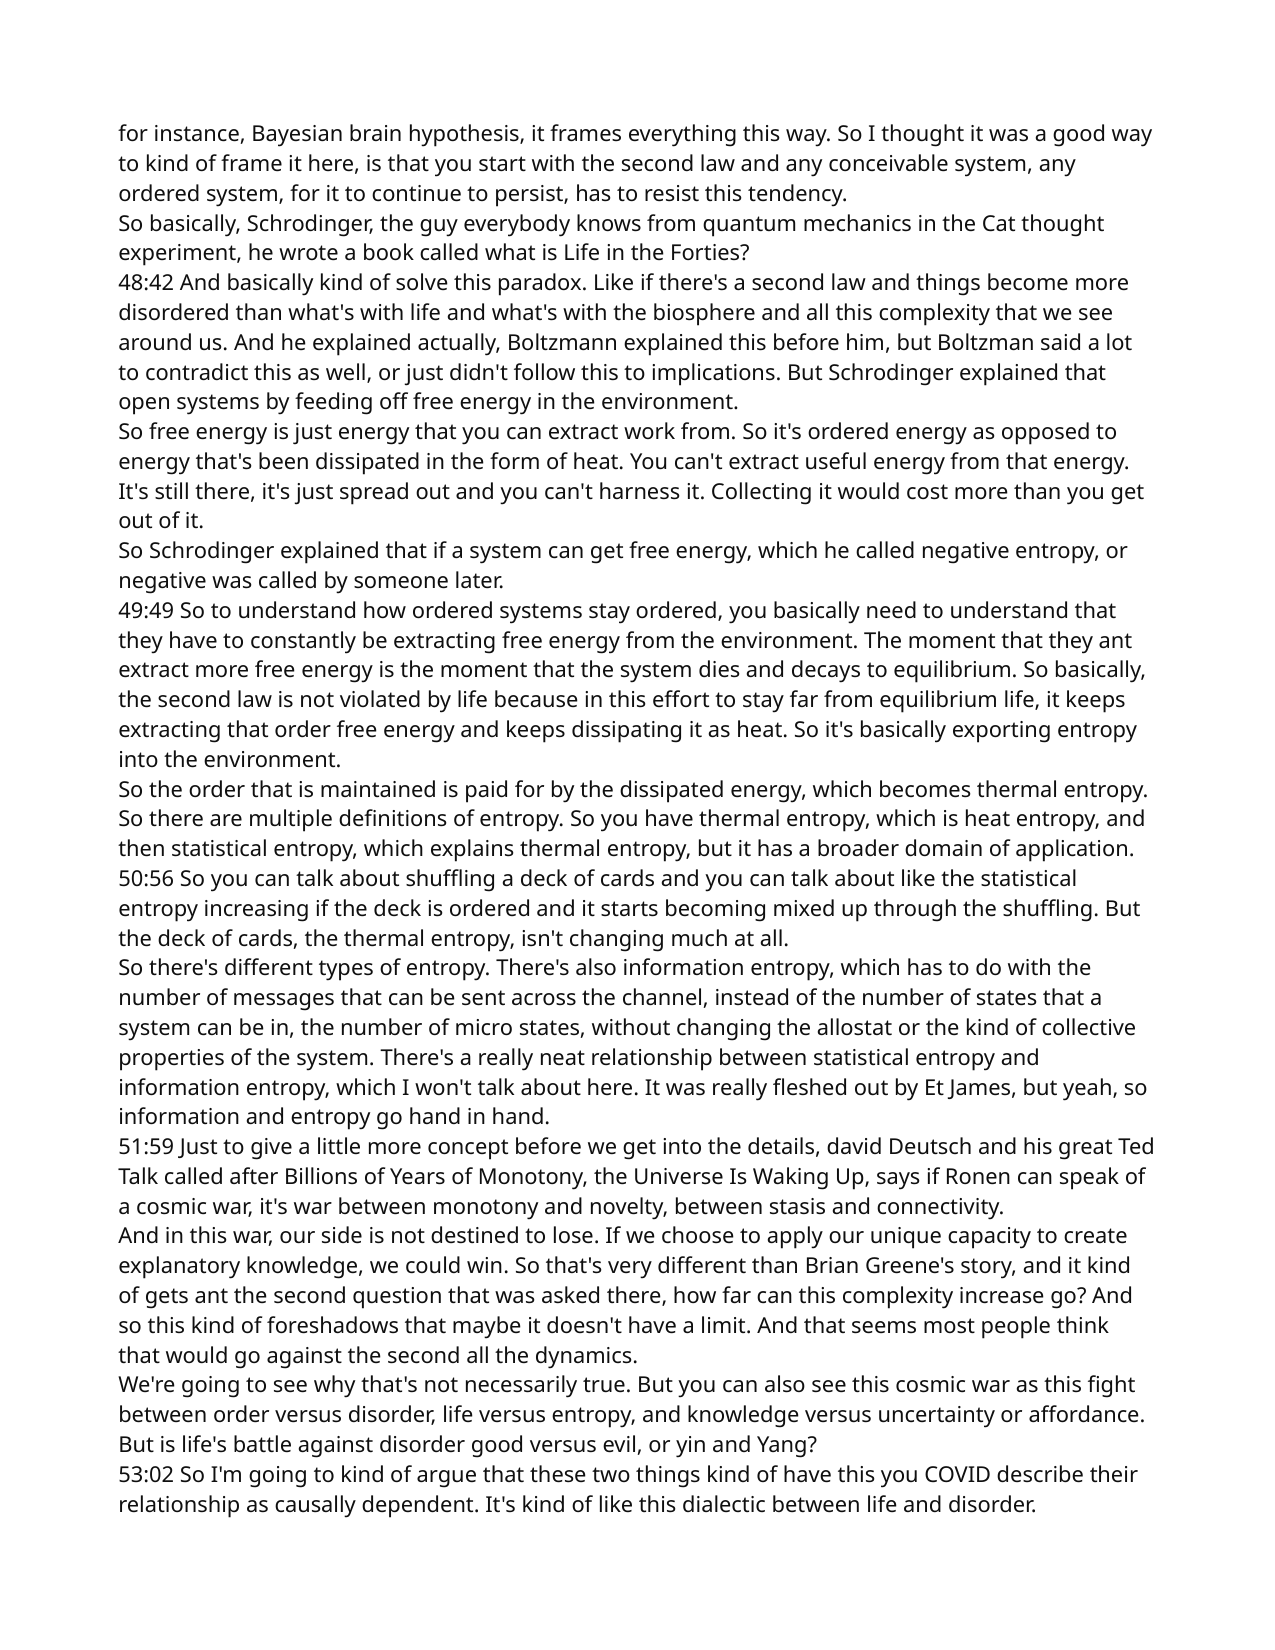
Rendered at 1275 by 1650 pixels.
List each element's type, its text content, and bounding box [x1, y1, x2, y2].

text So there's different types of entropy. There's also information entropy, which has to do with the number of messages that can be sent across the channel, instead of the number of states that a system can be in, the number of micro states, without changing the allostat or the kind of collective properties of the system. There's a really neat relationship between statistical entropy and information entropy, which I won't talk about here. It was really fleshed out by Et James, but yeah, so information and entropy go hand in hand. [118, 952, 1157, 1131]
text We're going to see why that's not necessarily true. But you can also see this cosmic war as this fight between order versus disorder, life versus entropy, and knowledge versus uncertainty or affordance. But is life's battle against disorder good versus evil, or yin and Yang? [118, 1369, 1157, 1459]
text 51:59 Just to give a little more concept before we get into the details, david Deutsch and his great Ted Talk called after Billions of Years of Monotony, the Universe Is Waking Up, says if Ronen can speak of a cosmic war, it's war between monotony and novelty, between stasis and connectivity. [118, 1131, 1157, 1220]
text 50:56 So you can talk about shuffling a deck of cards and you can talk about like the statistical entropy increasing if the deck is ordered and it starts becoming mixed up through the shuffling. But the deck of cards, the thermal entropy, isn't changing much at all. [118, 863, 1157, 952]
text So Schrodinger explained that if a system can get free energy, which he called negative entropy, or negative was called by someone later. [118, 535, 1157, 595]
text So basically, Schrodinger, the guy everybody knows from quantum mechanics in the Cat thought experiment, he wrote a book called what is Life in the Forties? [118, 207, 1157, 267]
text for instance, Bayesian brain hypothesis, it frames everything this way. So I thought it was a good way to kind of frame it here, is that you start with the second law and any conceivable system, any ordered system, for it to continue to persist, has to resist this tendency. [118, 118, 1157, 207]
text 53:02 So I'm going to kind of argue that these two things kind of have this you COVID describe their relationship as causally dependent. It's kind of like this dialectic between life and disorder. [118, 1459, 1157, 1518]
text 49:49 So to understand how ordered systems stay ordered, you basically need to understand that they have to constantly be extracting free energy from the environment. The moment that they ant extract more free energy is the moment that the system dies and decays to equilibrium. So basically, the second law is not violated by life because in this effort to stay far from equilibrium life, it keeps extracting that order free energy and keeps dissipating it as heat. So it's basically exporting entropy into the environment. [118, 595, 1157, 773]
text And in this war, our side is not destined to lose. If we choose to apply our unique capacity to create explanatory knowledge, we could win. So that's very different than Brian Greene's story, and it kind of gets ant the second question that was asked there, how far can this complexity increase go? And so this kind of foreshadows that maybe it doesn't have a limit. And that seems most people think that would go against the second all the dynamics. [118, 1220, 1157, 1369]
text So free energy is just energy that you can extract work from. So it's ordered energy as opposed to energy that's been dissipated in the form of heat. You can't extract useful energy from that energy. It's still there, it's just spread out and you can't harness it. Collecting it would cost more than you get out of it. [118, 416, 1157, 535]
text 48:42 And basically kind of solve this paradox. Like if there's a second law and things become more disordered than what's with life and what's with the biosphere and all this complexity that we see around us. And he explained actually, Boltzmann explained this before him, but Boltzman said a lot to contradict this as well, or just didn't follow this to implications. But Schrodinger explained that open systems by feeding off free energy in the environment. [118, 267, 1157, 416]
text So the order that is maintained is paid for by the dissipated energy, which becomes thermal entropy. So there are multiple definitions of entropy. So you have thermal entropy, which is heat entropy, and then statistical entropy, which explains thermal entropy, but it has a broader domain of application. [118, 773, 1157, 863]
